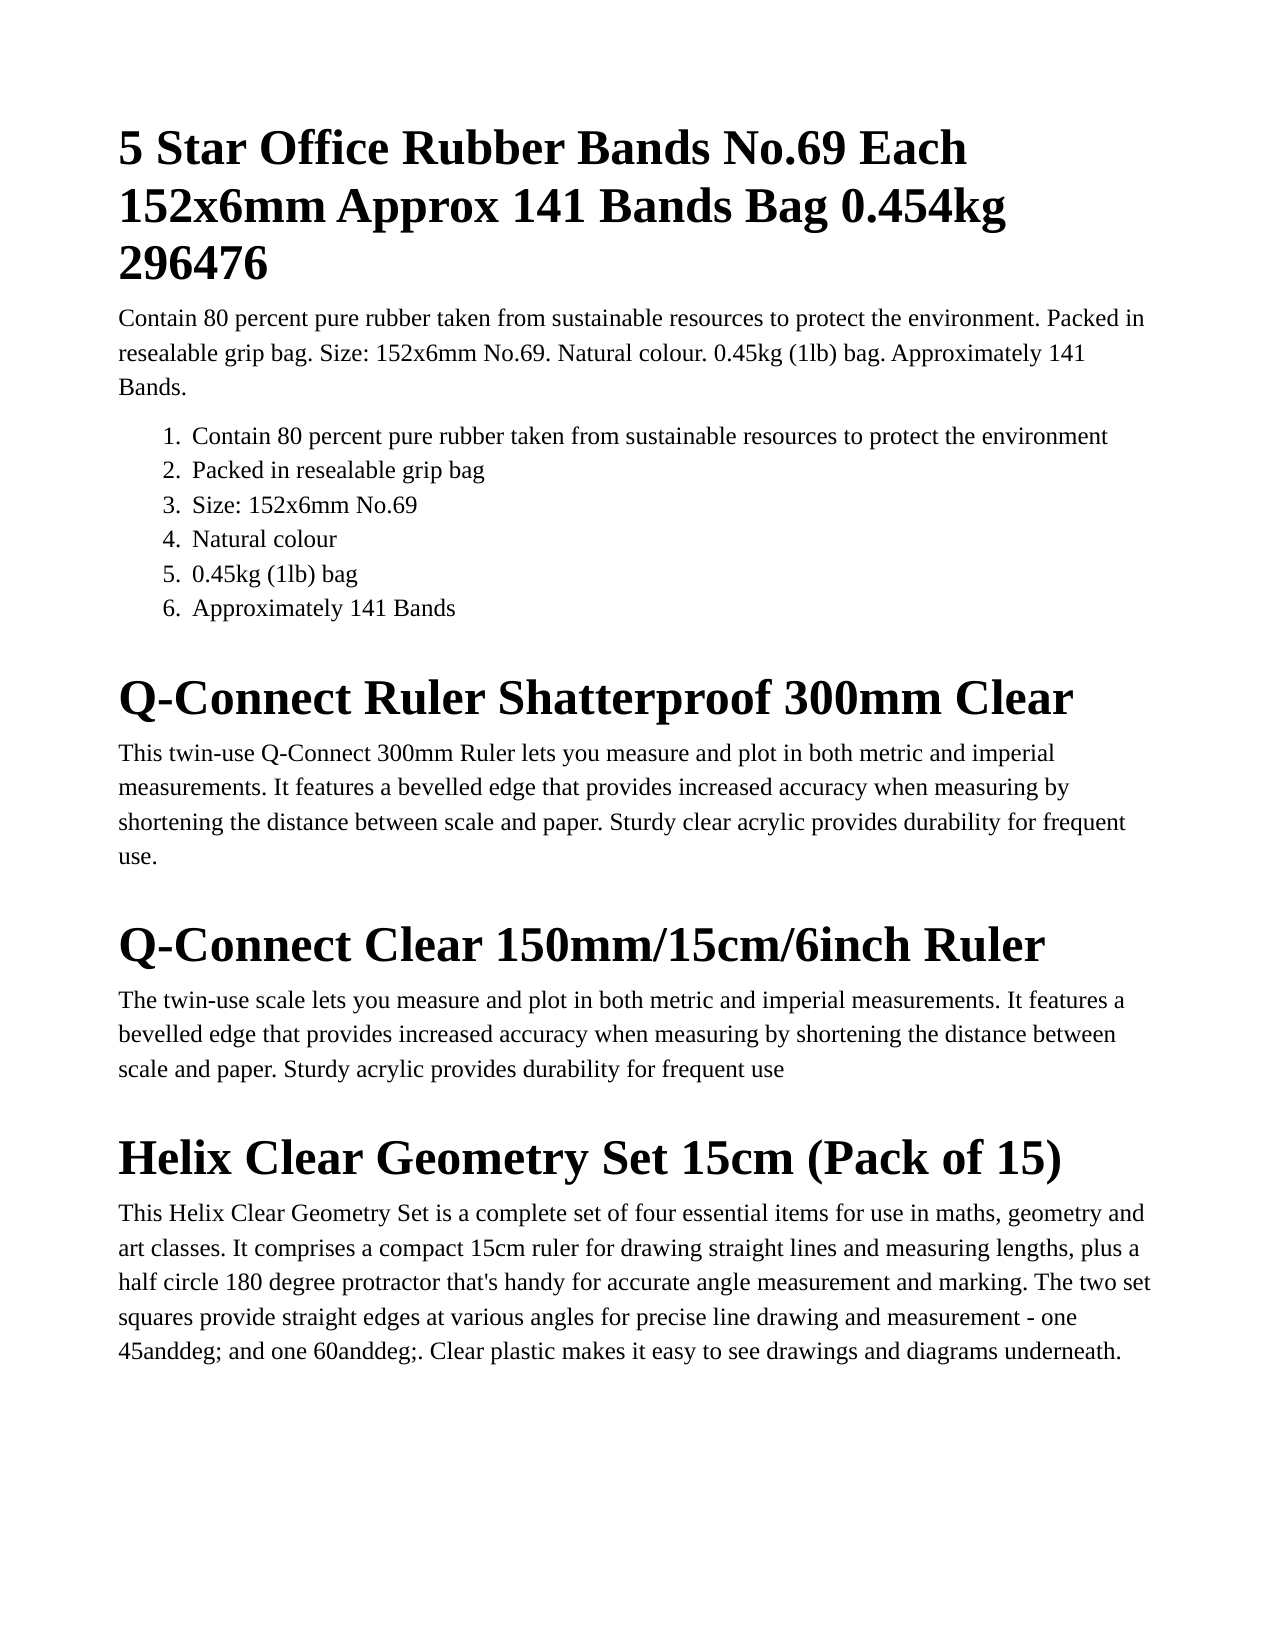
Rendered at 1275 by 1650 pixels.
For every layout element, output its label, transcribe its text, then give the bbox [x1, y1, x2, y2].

list Contain 80 percent pure rubber taken from sustainable resources to protect the environment [162, 421, 1157, 450]
list 0.45kg (1lb) bag [162, 559, 1157, 588]
list Approximately 141 Bands [162, 593, 1157, 622]
list Packed in resealable grip bag [162, 456, 1157, 484]
text The twin-use scale lets you measure and plot in both metric and imperial measurements. It features a bevelled edge that provides increased accuracy when measuring by shortening the distance between scale and paper. Sturdy acrylic provides durability for frequent use [118, 985, 1157, 1083]
subtitle 5 Star Office Rubber Bands No.69 Each 152x6mm Approx 141 Bands Bag 0.454kg 296476 [118, 118, 1157, 291]
list Size: 152x6mm No.69 [162, 490, 1157, 519]
subtitle Q-Connect Ruler Shatterproof 300mm Clear [118, 668, 1157, 725]
subtitle Q-Connect Clear 150mm/15cm/6inch Ruler [118, 915, 1157, 973]
list Natural colour [162, 524, 1157, 553]
text This twin-use Q-Connect 300mm Ruler lets you measure and plot in both metric and imperial measurements. It features a bevelled edge that provides increased accuracy when measuring by shortening the distance between scale and paper. Sturdy clear acrylic provides durability for frequent use. [118, 738, 1157, 870]
text This Helix Clear Geometry Set is a complete set of four essential items for use in maths, geometry and art classes. It comprises a compact 15cm ruler for drawing straight lines and measuring lengths, plus a half circle 180 degree protractor that's handy for accurate angle measurement and marking. The two set squares provide straight edges at various angles for precise line drawing and measurement - one 45anddeg; and one 60anddeg;. Clear plastic makes it easy to see drawings and diagrams underneath. [118, 1198, 1157, 1365]
subtitle Helix Clear Geometry Set 15cm (Pack of 15) [118, 1128, 1157, 1186]
text Contain 80 percent pure rubber taken from sustainable resources to protect the environment. Packed in resealable grip bag. Size: 152x6mm No.69. Natural colour. 0.45kg (1lb) bag. Approximately 141 Bands. [118, 303, 1157, 401]
